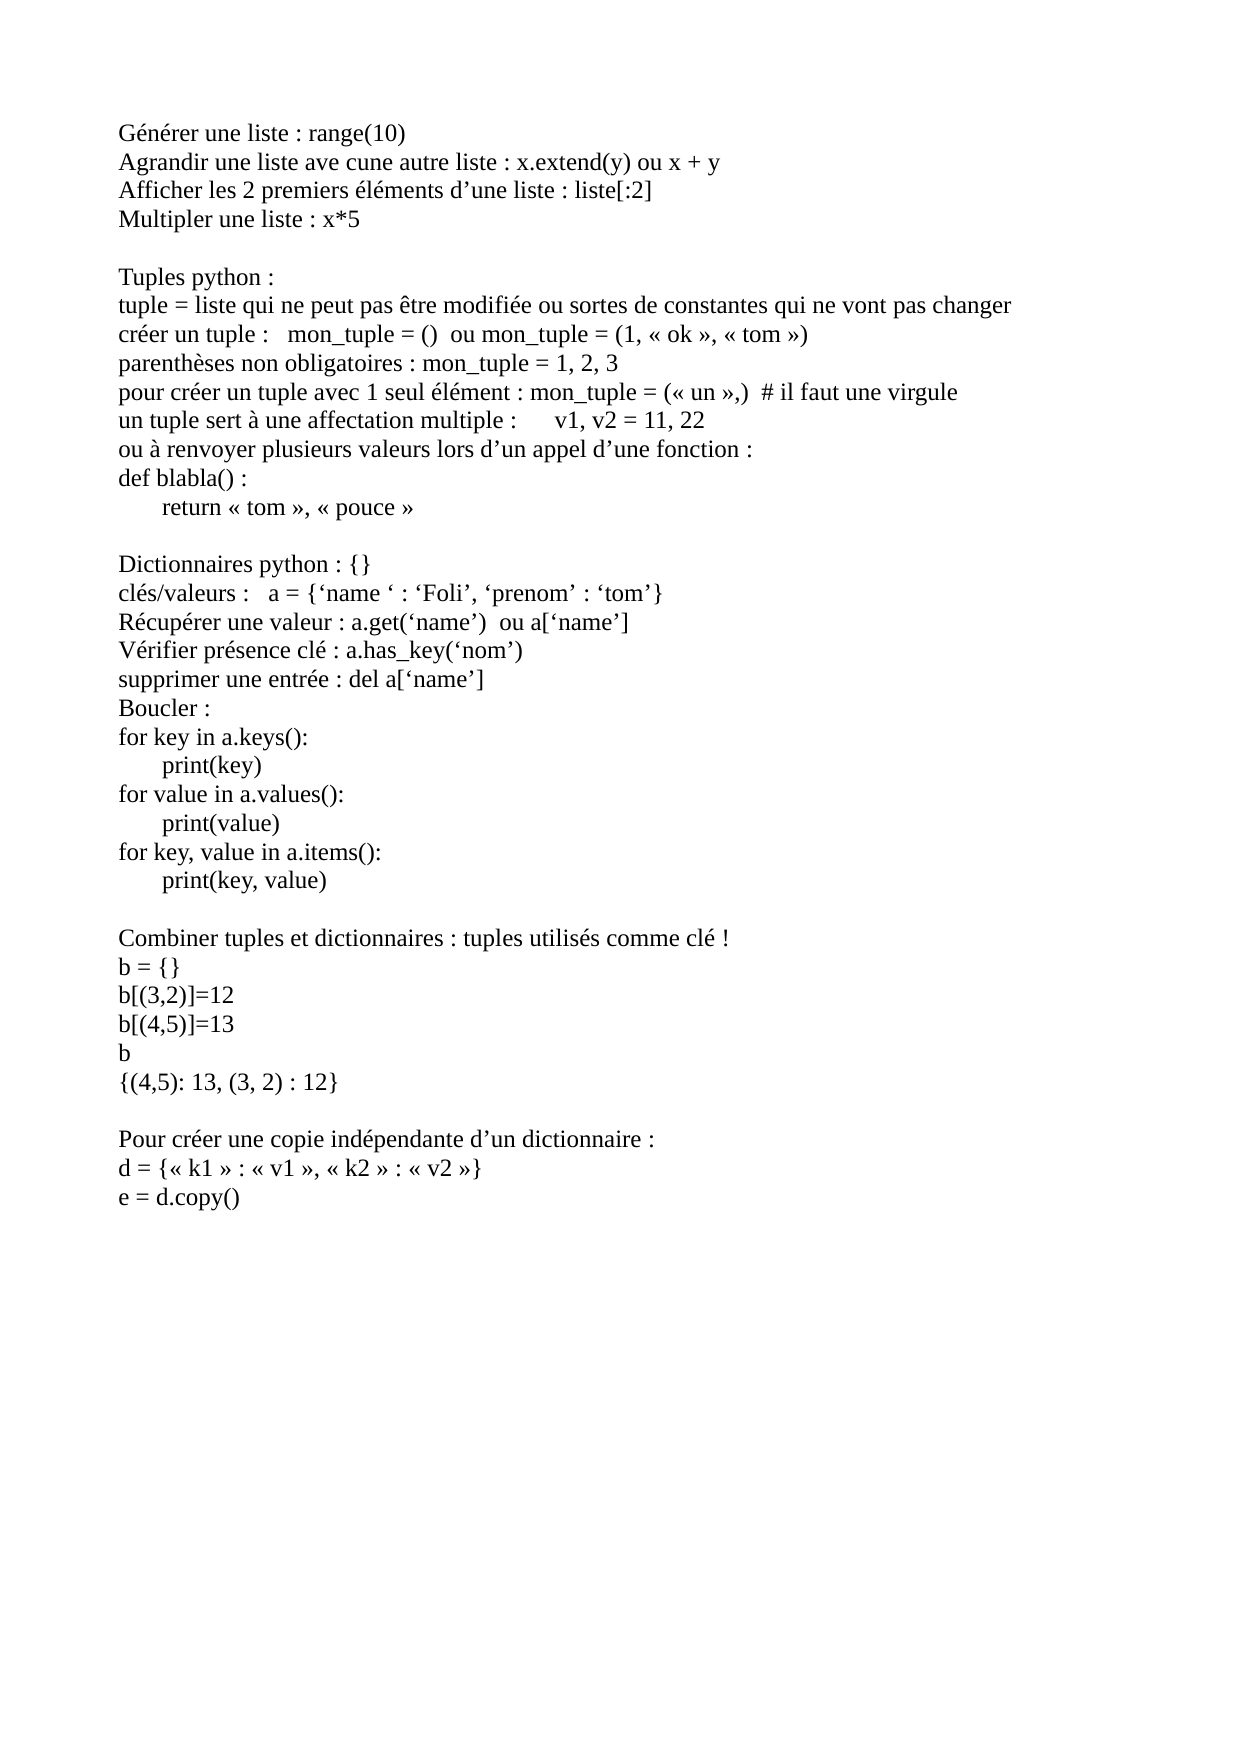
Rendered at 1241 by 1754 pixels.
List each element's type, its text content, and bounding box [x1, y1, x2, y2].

text Boucler : [118, 693, 1122, 722]
text for key, value in a.items(): [118, 837, 1122, 866]
text for key in a.keys(): [118, 722, 1122, 751]
text pour créer un tuple avec 1 seul élément : mon_tuple = (« un »,) # il faut une virgule [118, 377, 1122, 406]
text def blabla() : [118, 463, 1122, 492]
text Combiner tuples et dictionnaires : tuples utilisés comme clé ! [118, 923, 1122, 952]
text print(value) [118, 808, 1122, 837]
text un tuple sert à une affectation multiple : v1, v2 = 11, 22 [118, 406, 1122, 434]
text Vérifier présence clé : a.has_key(‘nom’) [118, 636, 1122, 664]
text Récupérer une valeur : a.get(‘name’) ou a[‘name’] [118, 607, 1122, 636]
text return « tom », « pouce » [118, 492, 1122, 521]
text ou à renvoyer plusieurs valeurs lors d’un appel d’une fonction : [118, 434, 1122, 463]
text tuple = liste qui ne peut pas être modifiée ou sortes de constantes qui ne vont pas changer [118, 291, 1122, 319]
text clés/valeurs : a = {‘name ‘ : ‘Foli’, ‘prenom’ : ‘tom’} [118, 578, 1122, 607]
text e = d.copy() [118, 1182, 1122, 1211]
text Dictionnaires python : {} [118, 549, 1122, 578]
text Pour créer une copie indépendante d’un dictionnaire : [118, 1124, 1122, 1153]
text b[(3,2)]=12 [118, 981, 1122, 1009]
text Multipler une liste : x*5 [118, 204, 1122, 233]
text b = {} [118, 952, 1122, 981]
text b [118, 1038, 1122, 1067]
text parenthèses non obligatoires : mon_tuple = 1, 2, 3 [118, 348, 1122, 377]
text supprimer une entrée : del a[‘name’] [118, 664, 1122, 693]
text for value in a.values(): [118, 779, 1122, 808]
text Afficher les 2 premiers éléments d’une liste : liste[:2] [118, 176, 1122, 204]
text print(key, value) [118, 866, 1122, 894]
text print(key) [118, 751, 1122, 779]
text {(4,5): 13, (3, 2) : 12} [118, 1067, 1122, 1096]
text b[(4,5)]=13 [118, 1009, 1122, 1038]
text Agrandir une liste ave cune autre liste : x.extend(y) ou x + y [118, 147, 1122, 176]
text Générer une liste : range(10) [118, 118, 1122, 147]
text d = {« k1 » : « v1 », « k2 » : « v2 »} [118, 1153, 1122, 1182]
text créer un tuple : mon_tuple = () ou mon_tuple = (1, « ok », « tom ») [118, 319, 1122, 348]
text Tuples python : [118, 262, 1122, 291]
